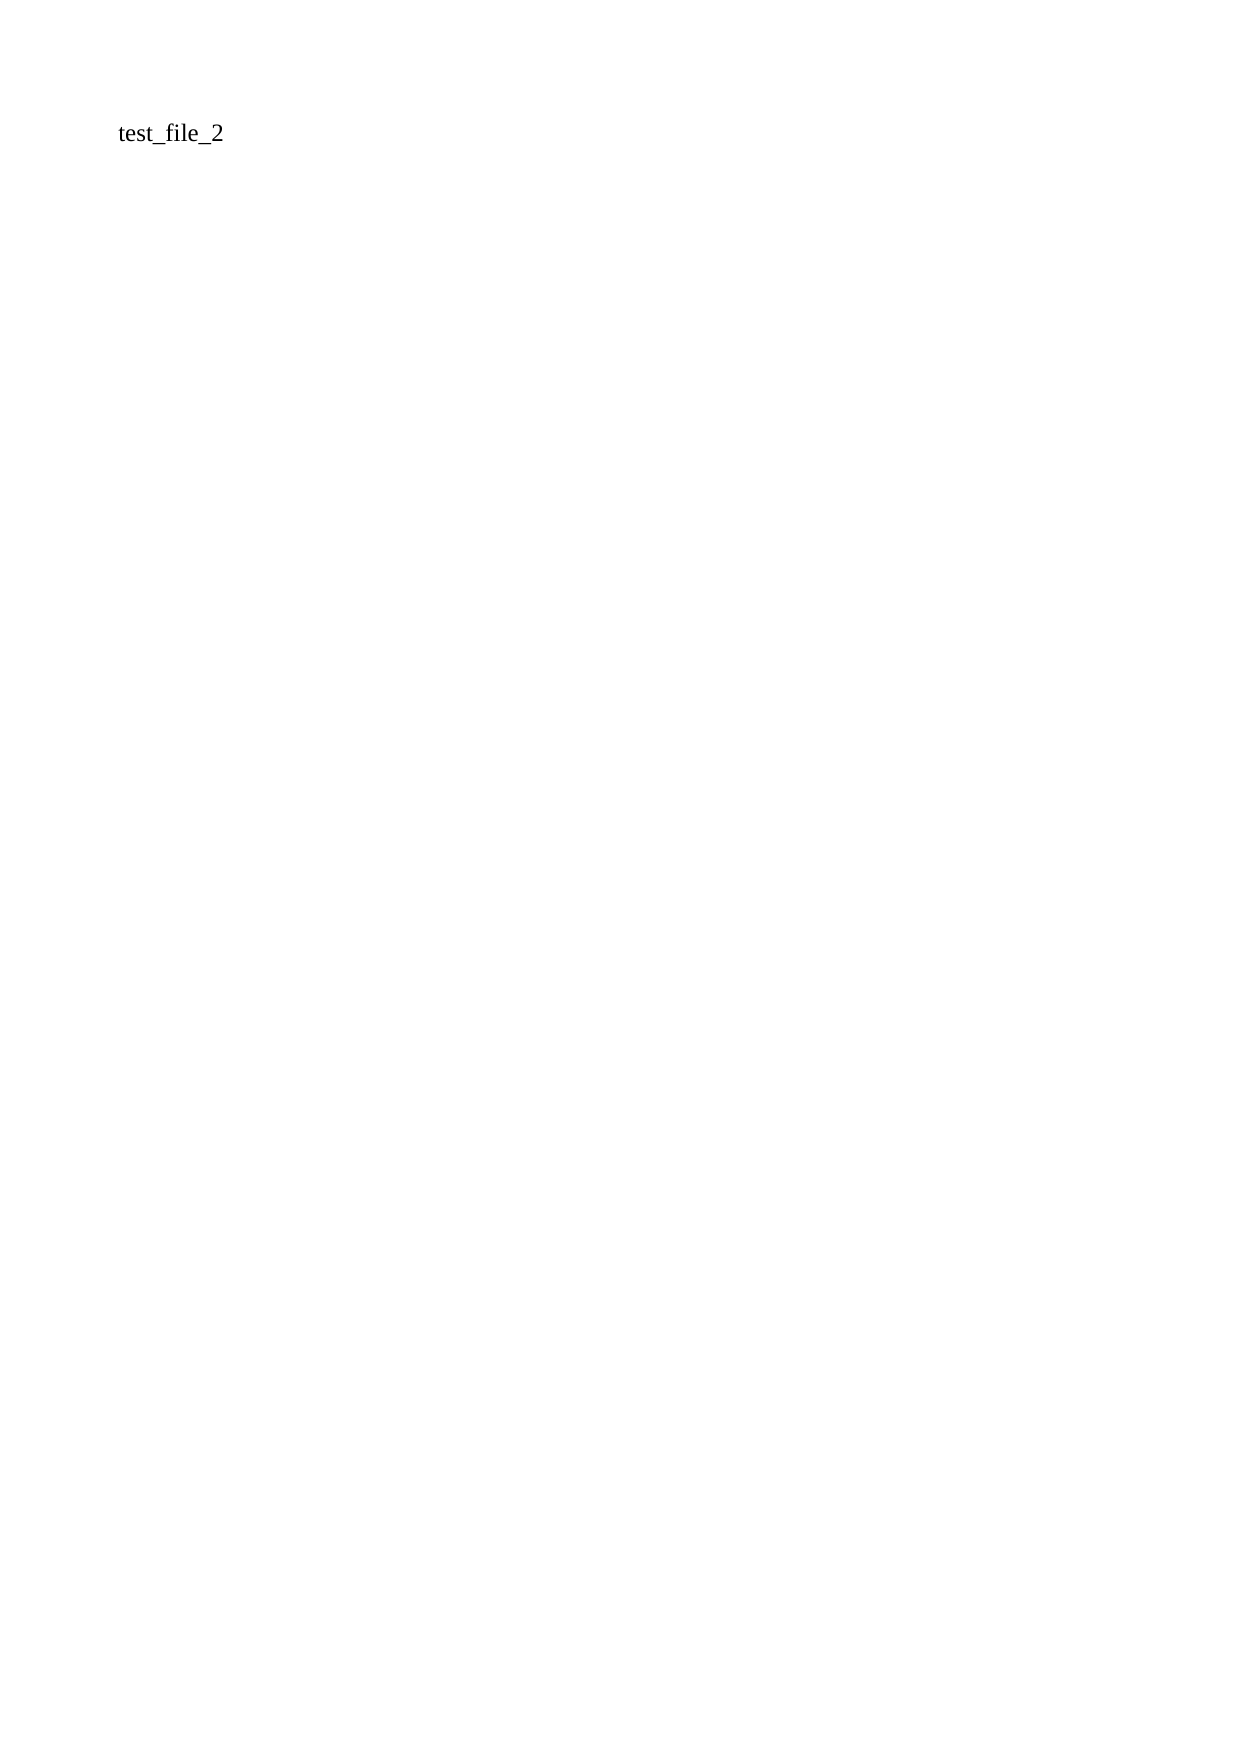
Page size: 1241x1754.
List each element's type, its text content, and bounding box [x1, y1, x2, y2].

text test_file_2 [118, 118, 1122, 147]
